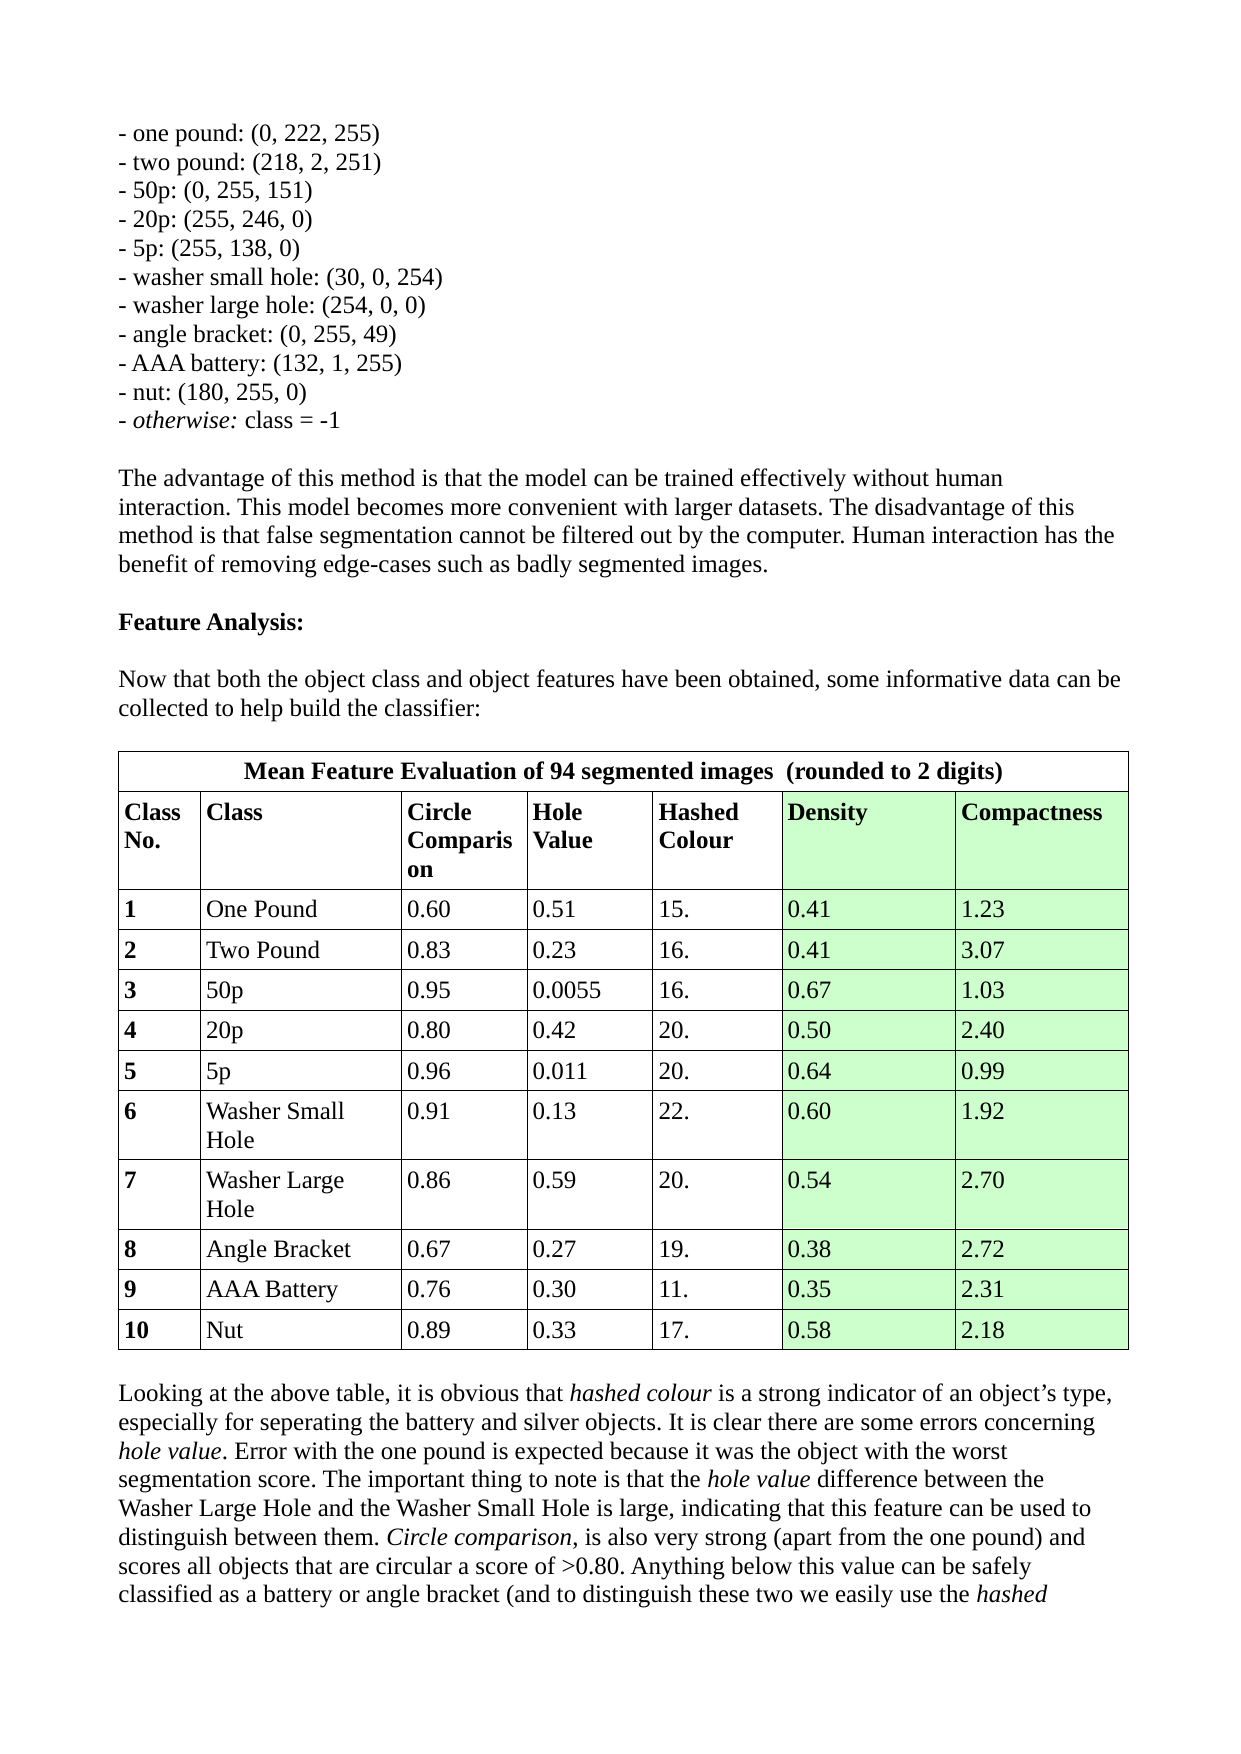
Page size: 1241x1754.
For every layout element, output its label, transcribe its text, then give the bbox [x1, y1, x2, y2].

table_cell 5p [201, 1051, 401, 1090]
table_cell 0.60 [783, 1091, 955, 1159]
table_cell 2.40 [956, 1011, 1128, 1050]
table_cell 0.67 [402, 1230, 527, 1269]
table_cell Class [201, 792, 401, 889]
table_cell 11. [653, 1270, 782, 1309]
table_cell 3 [119, 970, 200, 1010]
table_cell 0.42 [528, 1011, 652, 1050]
table_cell 7 [119, 1160, 200, 1228]
table_cell 0.38 [783, 1230, 955, 1269]
table_cell Compactness [956, 792, 1128, 889]
text The advantage of this method is that the model can be trained effectively without human interaction. This model becomes more convenient with larger datasets. The disadvantage of this method is that false segmentation cannot be filtered out by the computer. Human interaction has the benefit of removing edge-cases such as badly segmented images. [118, 463, 1122, 578]
table_cell 9 [119, 1270, 200, 1309]
table_cell 0.13 [528, 1091, 652, 1159]
table_cell 0.80 [402, 1011, 527, 1050]
table_cell 0.95 [402, 970, 527, 1010]
table_cell 4 [119, 1011, 200, 1050]
table_cell 20p [201, 1011, 401, 1050]
table_cell Hole Value [528, 792, 652, 889]
text Now that both the object class and object features have been obtained, some informative data can be collected to help build the classifier: [118, 664, 1122, 722]
table_cell Two Pound [201, 930, 401, 969]
table_cell 1.03 [956, 970, 1128, 1010]
table_cell 20. [653, 1011, 782, 1050]
table_cell Hashed Colour [653, 792, 782, 889]
table_cell 17. [653, 1310, 782, 1349]
table_cell 0.89 [402, 1310, 527, 1349]
table_cell 0.54 [783, 1160, 955, 1228]
table_cell 50p [201, 970, 401, 1010]
text Looking at the above table, it is obvious that hashed colour is a strong indicator of an object’s type, especially for seperating the battery and silver objects. It is clear there are some errors concerning hole value. Error with the one pound is expected because it was the object with the worst segmentation score. The important thing to note is that the hole value difference between the Washer Large Hole and the Washer Small Hole is large, indicating that this feature can be used to distinguish between them. Circle comparison, is also very strong (apart from the one pound) and scores all objects that are circular a score of >0.80. Anything below this value can be safely classified as a battery or angle bracket (and to distinguish these two we easily use the hashed [118, 1378, 1122, 1608]
table_cell 1.23 [956, 890, 1128, 929]
table_cell 0.30 [528, 1270, 652, 1309]
table_cell 0.41 [783, 930, 955, 969]
table_cell 16. [653, 970, 782, 1010]
table_cell 0.011 [528, 1051, 652, 1090]
table_cell 20. [653, 1051, 782, 1090]
table_cell 20. [653, 1160, 782, 1228]
text - two pound: (218, 2, 251) [118, 147, 1122, 176]
table_cell 2 [119, 930, 200, 969]
table_cell Nut [201, 1310, 401, 1349]
table_cell 2.70 [956, 1160, 1128, 1228]
table_cell 0.86 [402, 1160, 527, 1228]
table_cell 0.83 [402, 930, 527, 969]
table_cell 10 [119, 1310, 200, 1349]
table_cell 3.07 [956, 930, 1128, 969]
text - 5p: (255, 138, 0) [118, 233, 1122, 262]
table_cell 2.72 [956, 1230, 1128, 1269]
table_cell 0.99 [956, 1051, 1128, 1090]
table_cell 2.31 [956, 1270, 1128, 1309]
table_cell Class No. [119, 792, 200, 889]
text - angle bracket: (0, 255, 49) [118, 319, 1122, 348]
table_cell 0.23 [528, 930, 652, 969]
table_cell 22. [653, 1091, 782, 1159]
table_cell Washer Large Hole [201, 1160, 401, 1228]
table_cell 0.64 [783, 1051, 955, 1090]
table_cell 0.96 [402, 1051, 527, 1090]
table_cell 0.35 [783, 1270, 955, 1309]
table_header Mean Feature Evaluation of 94 segmented images (rounded to 2 digits) [119, 752, 1128, 791]
table_cell 0.33 [528, 1310, 652, 1349]
text - 50p: (0, 255, 151) [118, 176, 1122, 204]
table_cell 8 [119, 1230, 200, 1269]
text Feature Analysis: [118, 607, 1122, 636]
table_cell 16. [653, 930, 782, 969]
table_cell AAA Battery [201, 1270, 401, 1309]
table_cell 0.91 [402, 1091, 527, 1159]
table_cell Circle Comparison [402, 792, 527, 889]
text - washer small hole: (30, 0, 254) [118, 262, 1122, 291]
table_cell 1.92 [956, 1091, 1128, 1159]
text - one pound: (0, 222, 255) [118, 118, 1122, 147]
table_cell One Pound [201, 890, 401, 929]
table_cell 0.76 [402, 1270, 527, 1309]
text - AAA battery: (132, 1, 255) [118, 348, 1122, 377]
table_cell 0.67 [783, 970, 955, 1010]
text - nut: (180, 255, 0) [118, 377, 1122, 406]
table_cell 0.59 [528, 1160, 652, 1228]
table_cell Density [783, 792, 955, 889]
table_cell 1 [119, 890, 200, 929]
table_cell 2.18 [956, 1310, 1128, 1349]
table_cell 5 [119, 1051, 200, 1090]
text - 20p: (255, 246, 0) [118, 204, 1122, 233]
table_cell 0.60 [402, 890, 527, 929]
table_cell 0.0055 [528, 970, 652, 1010]
text - otherwise: class = -1 [118, 406, 1122, 434]
table_cell 6 [119, 1091, 200, 1159]
table_cell Washer Small Hole [201, 1091, 401, 1159]
table_cell 15. [653, 890, 782, 929]
table_cell 0.51 [528, 890, 652, 929]
table_cell 19. [653, 1230, 782, 1269]
table_cell 0.27 [528, 1230, 652, 1269]
table_cell 0.50 [783, 1011, 955, 1050]
text - washer large hole: (254, 0, 0) [118, 291, 1122, 319]
table_cell Angle Bracket [201, 1230, 401, 1269]
table_cell 0.58 [783, 1310, 955, 1349]
table_cell 0.41 [783, 890, 955, 929]
